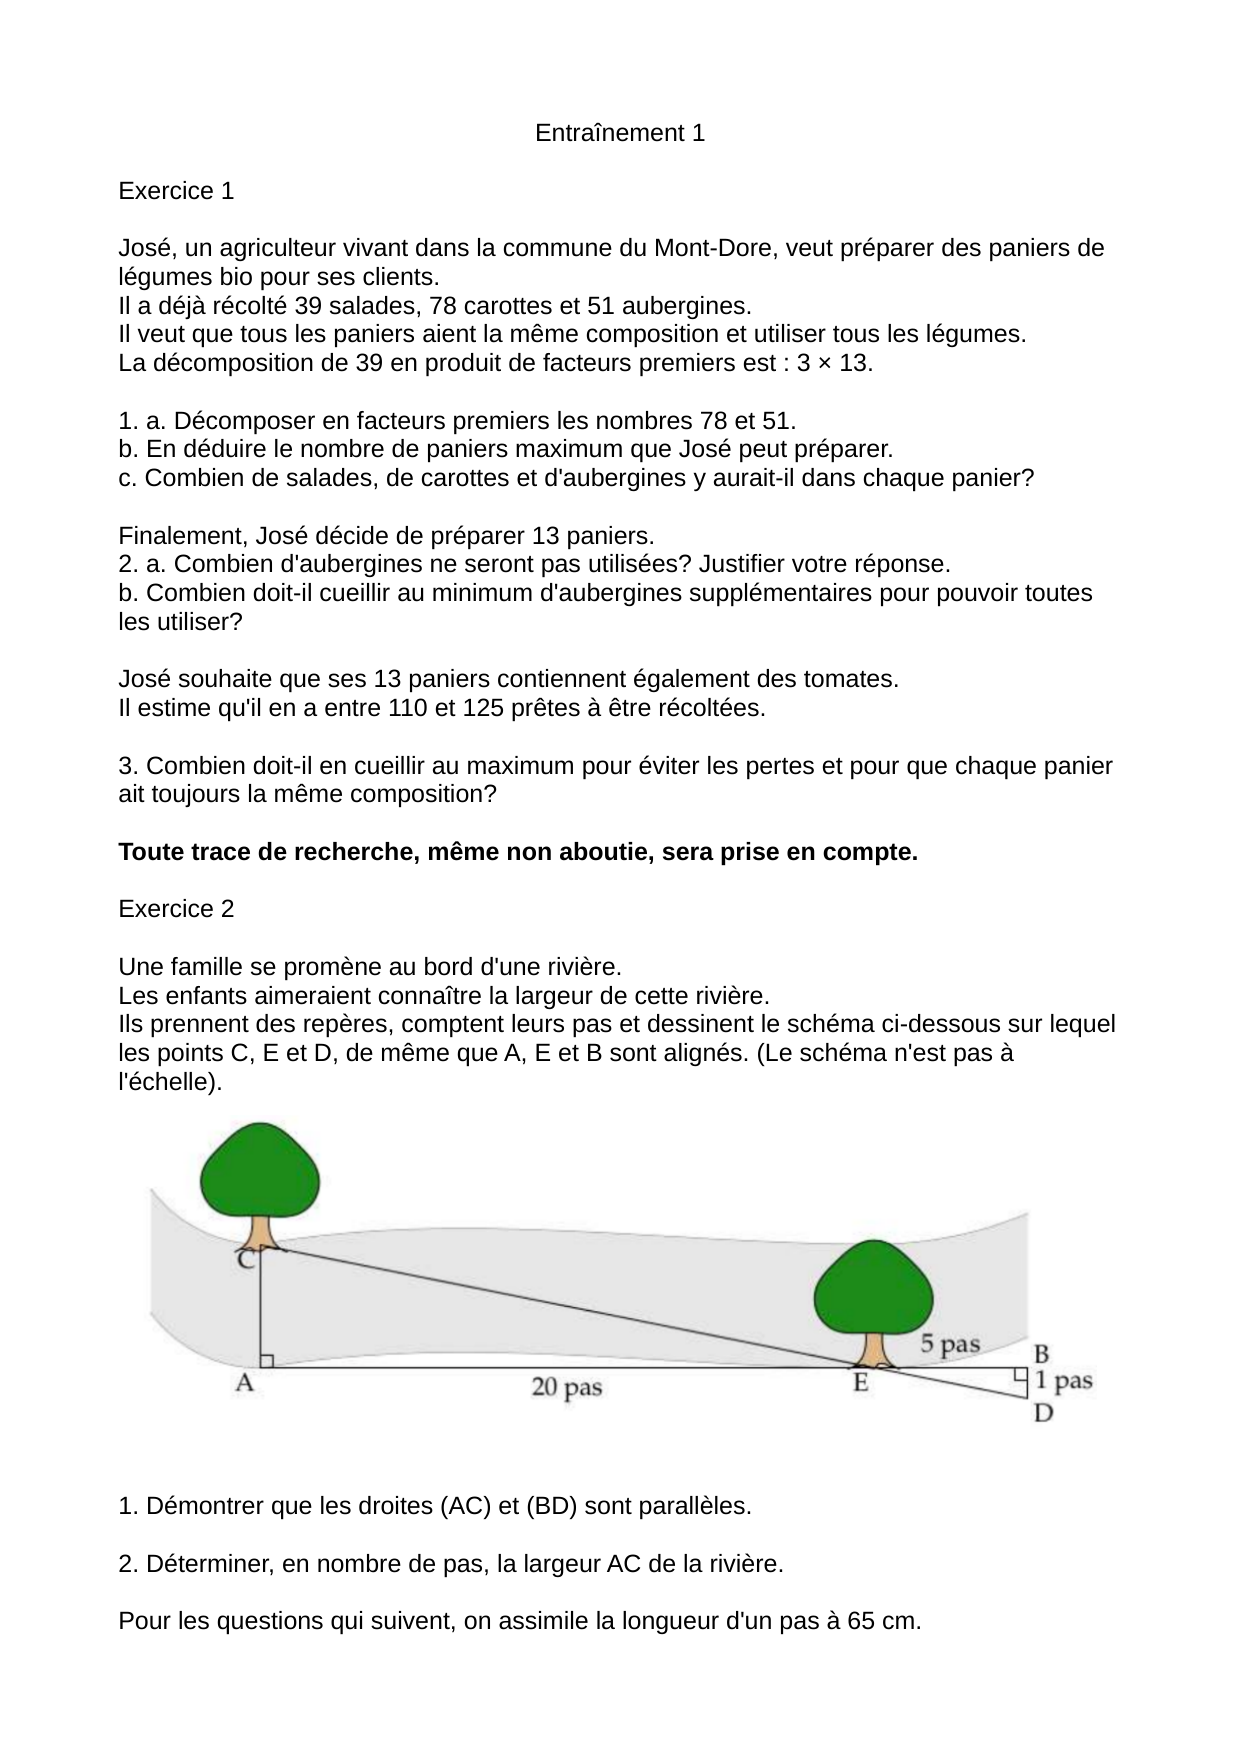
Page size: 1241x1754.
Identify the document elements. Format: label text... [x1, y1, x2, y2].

text Pour les questions qui suivent, on assimile la longueur d'un pas à 65 cm. [118, 1606, 1122, 1635]
text 3. Combien doit-il en cueillir au maximum pour éviter les pertes et pour que chaque panier ait toujours la même composition? [118, 751, 1122, 808]
text b. En déduire le nombre de paniers maximum que José peut préparer. [118, 434, 1122, 463]
text Toute trace de recherche, même non aboutie, sera prise en compte. [118, 837, 1122, 866]
text Il veut que tous les paniers aient la même composition et utiliser tous les légumes. [118, 319, 1122, 348]
text 2. a. Combien d'aubergines ne seront pas utilisées? Justifier votre réponse. [118, 549, 1122, 578]
text 1. a. Décomposer en facteurs premiers les nombres 78 et 51. [118, 406, 1122, 434]
text La décomposition de 39 en produit de facteurs premiers est : 3 × 13. [118, 348, 1122, 377]
text Les enfants aimeraient connaître la largeur de cette rivière. [118, 981, 1122, 1009]
text Exercice 2 [118, 894, 1122, 923]
text b. Combien doit-il cueillir au minimum d'aubergines supplémentaires pour pouvoir toutes les utiliser? [118, 578, 1122, 636]
text Exercice 1 [118, 176, 1122, 204]
text Ils prennent des repères, comptent leurs pas et dessinent le schéma ci-dessous sur lequel les points C, E et D, de même que A, E et B sont alignés. (Le schéma n'est pas à l'échelle). [118, 1009, 1122, 1096]
text Entraînement 1 [118, 118, 1122, 147]
text Il estime qu'il en a entre 110 et 125 prêtes à être récoltées. [118, 693, 1122, 722]
text 1. Démontrer que les droites (AC) et (BD) sont parallèles. [118, 1491, 1122, 1520]
text José souhaite que ses 13 paniers contiennent également des tomates. [118, 664, 1122, 693]
text Il a déjà récolté 39 salades, 78 carottes et 51 aubergines. [118, 291, 1122, 319]
picture [143, 1115, 1097, 1434]
text Finalement, José décide de préparer 13 paniers. [118, 521, 1122, 549]
text c. Combien de salades, de carottes et d'aubergines y aurait-il dans chaque panier? [118, 463, 1122, 492]
text 2. Déterminer, en nombre de pas, la largeur AC de la rivière. [118, 1549, 1122, 1578]
text Une famille se promène au bord d'une rivière. [118, 952, 1122, 981]
text José, un agriculteur vivant dans la commune du Mont-Dore, veut préparer des paniers de légumes bio pour ses clients. [118, 233, 1122, 291]
